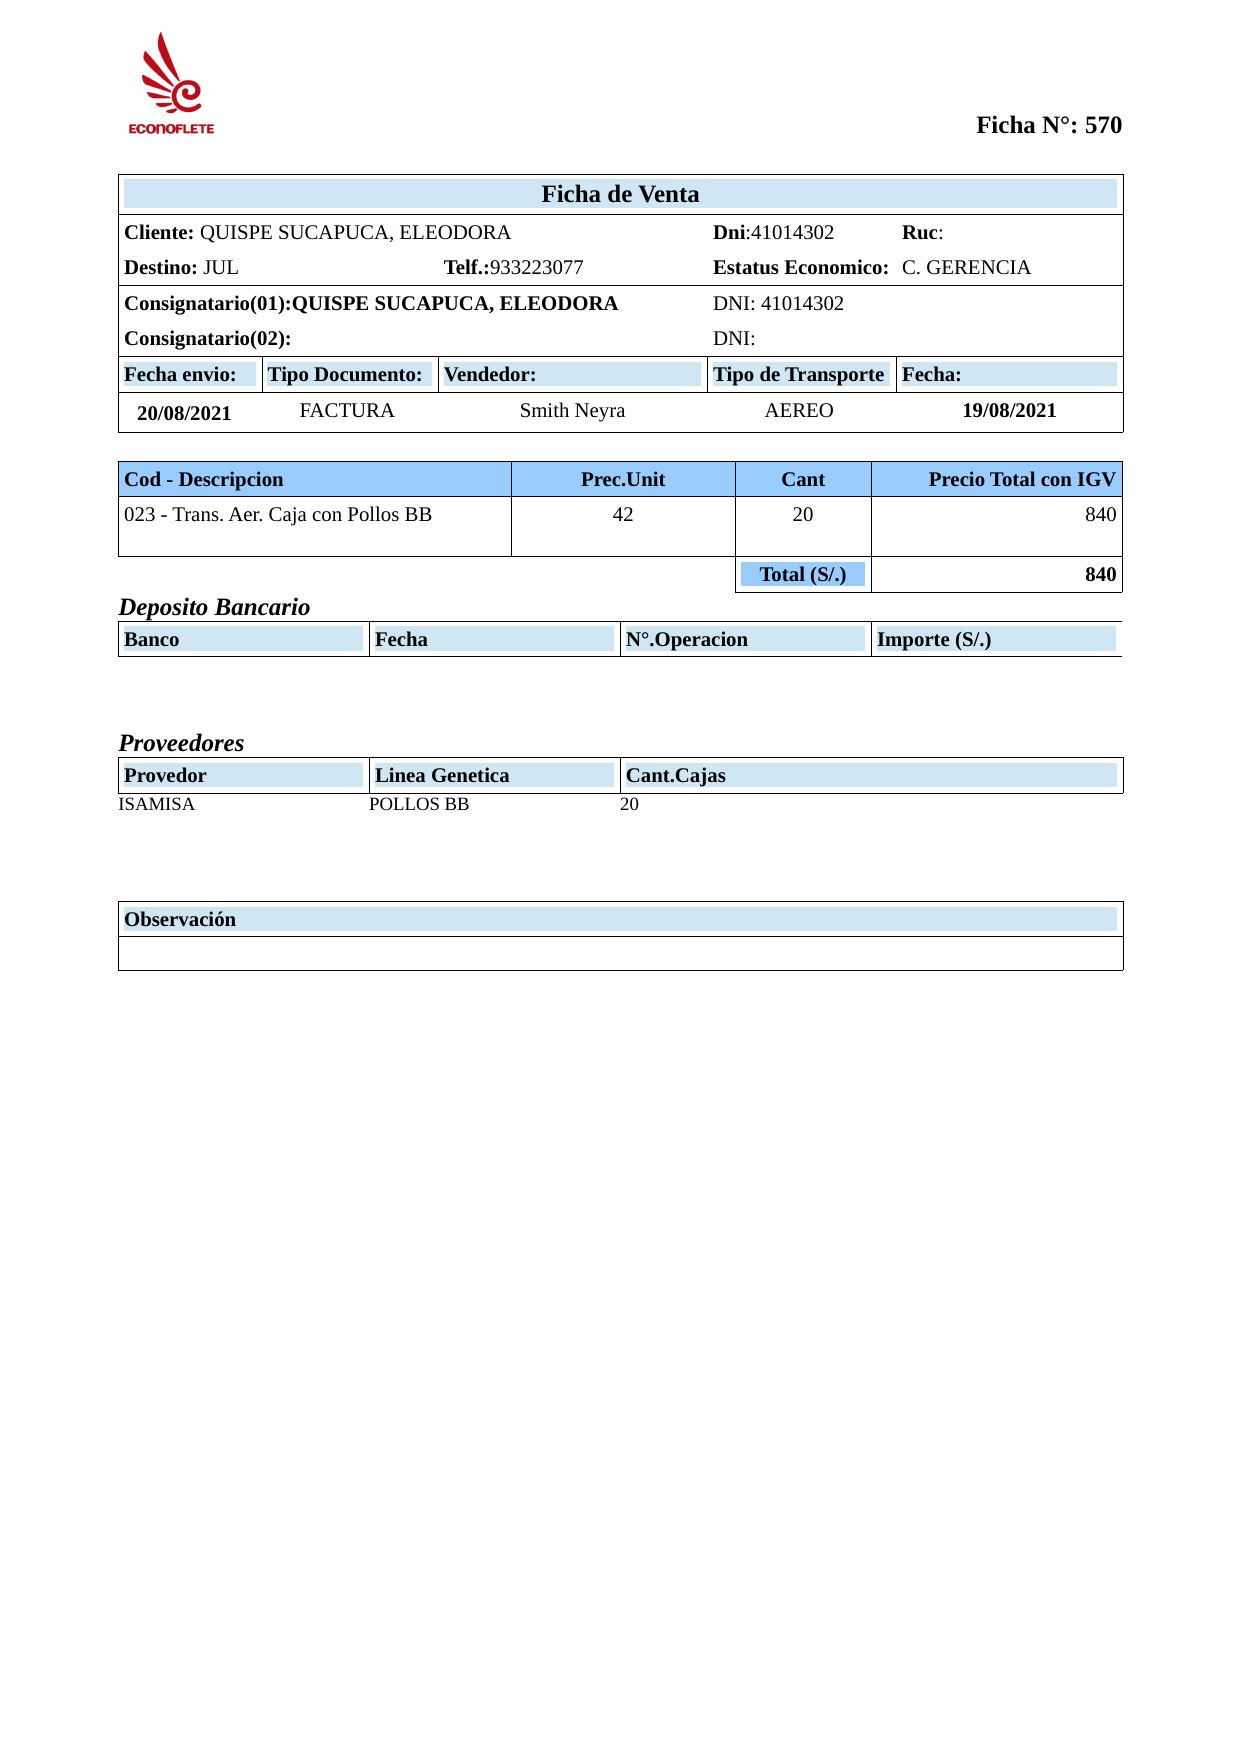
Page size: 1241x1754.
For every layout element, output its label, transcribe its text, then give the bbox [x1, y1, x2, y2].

table_header Banco [119, 622, 369, 656]
table_cell ISAMISA [118, 794, 369, 814]
table_cell Fecha envio: [119, 357, 262, 392]
table_cell C. GERENCIA [896, 249, 1123, 285]
table_cell Consignatario(01):QUISPE SUCAPUCA, ELEODORA [119, 286, 707, 321]
table_cell 19/08/2021 [896, 393, 1123, 432]
table_cell AEREO [707, 393, 896, 432]
table_cell Smith Neyra [438, 393, 707, 432]
table_cell [620, 680, 871, 704]
table_cell [118, 557, 511, 592]
table_cell 023 - Trans. Aer. Caja con Pollos BB [119, 497, 511, 556]
table_cell Estatus Economico: [707, 249, 896, 285]
table_cell [369, 815, 620, 836]
table_cell 20/08/2021 [119, 393, 262, 432]
table_cell [118, 705, 369, 728]
table_cell FACTURA [262, 393, 438, 432]
table_cell [871, 705, 1122, 728]
table_cell Cliente: QUISPE SUCAPUCA, ELEODORA [119, 215, 707, 249]
table_cell Vendedor: [439, 357, 707, 392]
table_cell [118, 836, 369, 858]
table_header Observación [119, 902, 1123, 936]
table_cell [620, 815, 1123, 836]
table_header N°.Operacion [621, 622, 871, 656]
table_cell [118, 680, 369, 704]
table_cell DNI: 41014302 [707, 286, 1123, 321]
picture [118, 31, 225, 134]
table_cell [369, 657, 620, 680]
table_cell 20 [736, 497, 871, 556]
text Proveedores [118, 728, 1122, 757]
text Deposito Bancario [118, 592, 1122, 621]
table_cell [620, 657, 871, 680]
table_header Cod - Descripcion [119, 462, 511, 496]
table_cell 840 [872, 557, 1122, 592]
table_header Linea Genetica [370, 758, 620, 793]
table_header Cant.Cajas [621, 758, 1123, 793]
table_cell Tipo Documento: [263, 357, 438, 392]
table_cell DNI: [707, 321, 1123, 356]
table_cell Ruc: [896, 215, 1123, 249]
table_cell POLLOS BB [369, 794, 620, 814]
table_header Prec.Unit [512, 462, 735, 496]
table_cell [620, 858, 1123, 879]
table_cell Tipo de Transporte [708, 357, 896, 392]
table_cell [369, 858, 620, 879]
table_cell Fecha: [897, 357, 1123, 392]
table_cell [369, 705, 620, 728]
table_cell 42 [512, 497, 735, 556]
table_cell [620, 879, 1123, 901]
table_cell 20 [620, 794, 1123, 814]
table_cell Destino: JUL [119, 249, 438, 285]
table_cell [369, 879, 620, 901]
table_header Ficha de Venta [119, 175, 1123, 214]
table_cell [118, 657, 369, 680]
table_cell Dni:41014302 [707, 215, 896, 249]
table_cell Consignatario(02): [119, 321, 707, 356]
table_cell [620, 836, 1123, 858]
table_header Provedor [119, 758, 369, 793]
table_header Importe (S/.) [872, 622, 1122, 656]
table_cell [118, 815, 369, 836]
table_cell Total (S/.) [736, 557, 871, 592]
table_cell [511, 557, 735, 592]
table_cell [118, 879, 369, 901]
table_cell [119, 937, 1123, 969]
table_cell [118, 858, 369, 879]
table_cell Telf.:933223077 [438, 249, 707, 285]
table_cell [620, 705, 871, 728]
table_cell [871, 680, 1122, 704]
table_header Fecha [370, 622, 620, 656]
table_header Precio Total con IGV [872, 462, 1122, 496]
table_cell [871, 657, 1122, 680]
table_header Cant [736, 462, 871, 496]
table_cell 840 [872, 497, 1122, 556]
table_cell [369, 680, 620, 704]
table_cell [369, 836, 620, 858]
